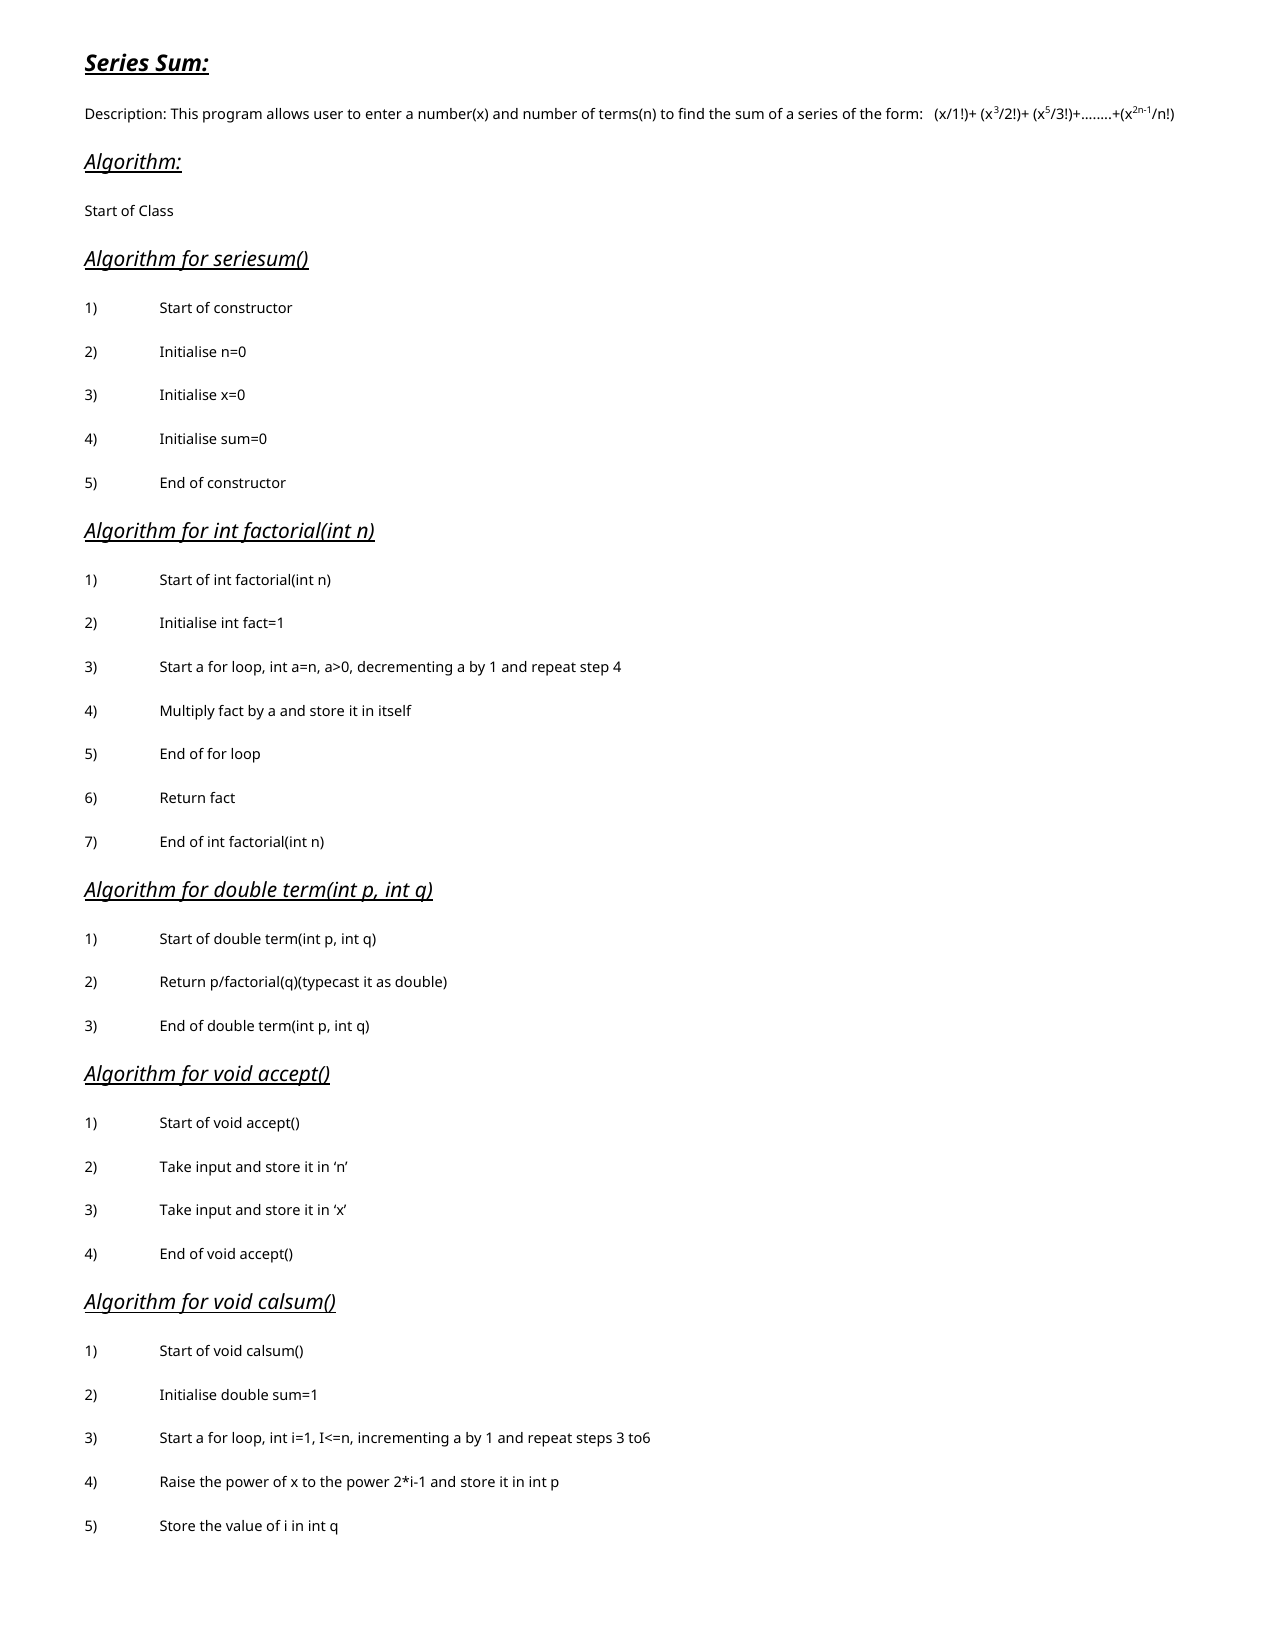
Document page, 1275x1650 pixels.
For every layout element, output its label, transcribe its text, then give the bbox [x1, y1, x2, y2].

list End of for loop [84, 744, 1209, 764]
list Initialise n=0 [84, 341, 1209, 361]
list Return p/factorial(q)(typecast it as double) [84, 972, 1209, 992]
list Initialise int fact=1 [84, 613, 1209, 633]
list Start of int factorial(int n) [84, 569, 1209, 589]
list Start of double term(int p, int q) [84, 928, 1209, 948]
text Algorithm for double term(int p, int q) [84, 875, 1209, 903]
list Start of void accept() [84, 1113, 1209, 1133]
text Algorithm: [84, 147, 1209, 176]
text Algorithm for int factorial(int n) [84, 516, 1209, 544]
list End of constructor [84, 472, 1209, 492]
list End of double term(int p, int q) [84, 1016, 1209, 1036]
text Start of Class [84, 201, 1209, 221]
list Take input and store it in ‘x’ [84, 1200, 1209, 1220]
list Start of constructor [84, 298, 1209, 318]
text Algorithm for void accept() [84, 1059, 1209, 1088]
text Series Sum: [84, 47, 1209, 78]
list Initialise x=0 [84, 385, 1209, 405]
list End of int factorial(int n) [84, 831, 1209, 851]
list Store the value of i in int q [84, 1515, 1209, 1535]
list Start a for loop, int a=n, a>0, decrementing a by 1 and repeat step 4 [84, 657, 1209, 677]
list Start a for loop, int i=1, I<=n, incrementing a by 1 and repeat steps 3 to6 [84, 1428, 1209, 1448]
list Initialise sum=0 [84, 429, 1209, 449]
list Return fact [84, 788, 1209, 808]
text Description: This program allows user to enter a number(x) and number of terms(n) to find the sum of a series of the form: (x/1!)+ (x3/2!)+ (x5/3!)+........+(x2n-1/n!) [84, 104, 1209, 123]
list Multiply fact by a and store it in itself [84, 700, 1209, 720]
list End of void accept() [84, 1244, 1209, 1264]
text Algorithm for void calsum() [84, 1287, 1209, 1316]
text Algorithm for seriesum() [84, 244, 1209, 273]
list Start of void calsum() [84, 1341, 1209, 1361]
list Take input and store it in ‘n’ [84, 1156, 1209, 1176]
list Raise the power of x to the power 2*i-1 and store it in int p [84, 1472, 1209, 1492]
list Initialise double sum=1 [84, 1384, 1209, 1404]
